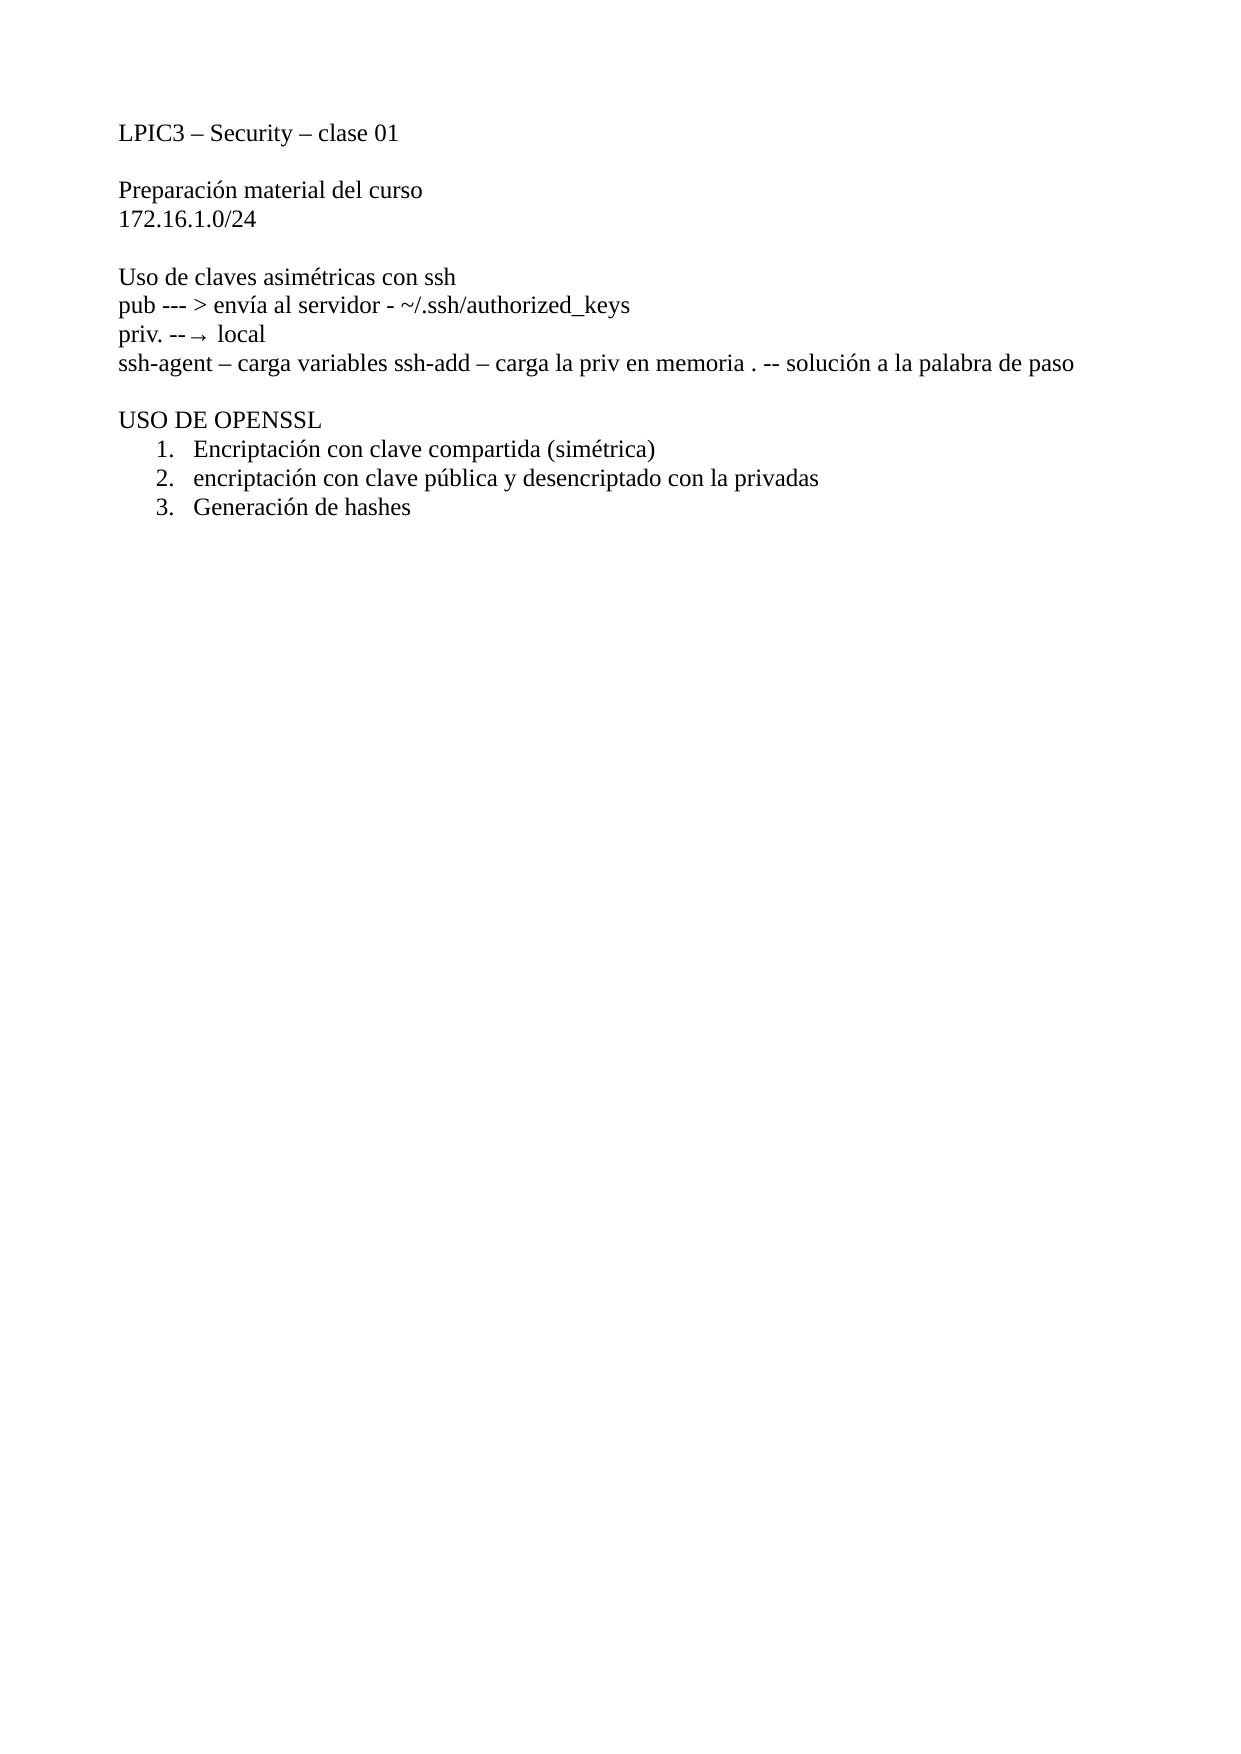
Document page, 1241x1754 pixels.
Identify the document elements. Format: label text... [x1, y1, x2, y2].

text pub --- > envía al servidor - ~/.ssh/authorized_keys [118, 291, 1122, 319]
text Preparación material del curso [118, 176, 1122, 204]
text 172.16.1.0/24 [118, 204, 1122, 233]
text priv. --→ local [118, 319, 1122, 348]
text Uso de claves asimétricas con ssh [118, 262, 1122, 291]
list encriptación con clave pública y desencriptado con la privadas [156, 463, 1122, 492]
text ssh-agent – carga variables ssh-add – carga la priv en memoria . -- solución a la palabra de paso [118, 348, 1122, 377]
text LPIC3 – Security – clase 01 [118, 118, 1122, 147]
list Encriptación con clave compartida (simétrica) [156, 434, 1122, 463]
text USO DE OPENSSL [118, 406, 1122, 434]
list Generación de hashes [156, 492, 1122, 521]
